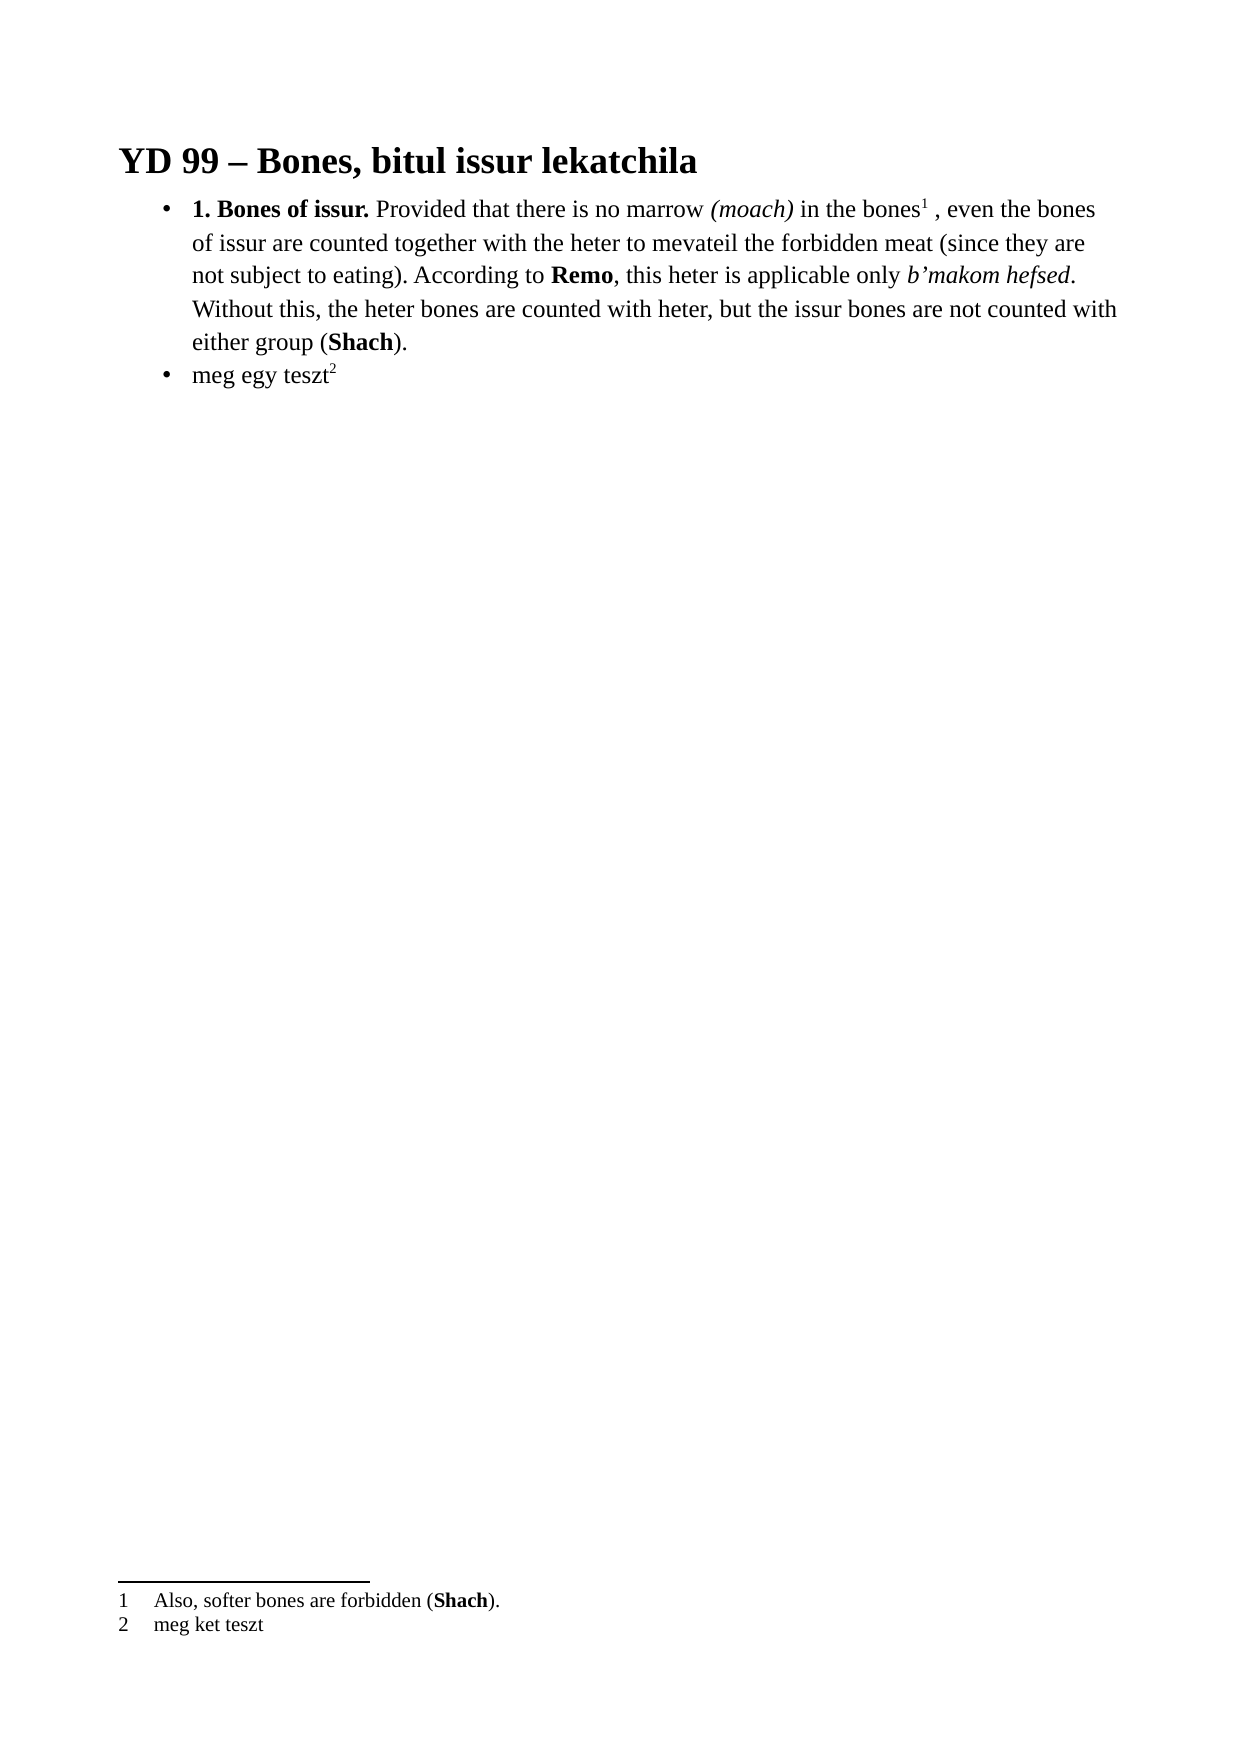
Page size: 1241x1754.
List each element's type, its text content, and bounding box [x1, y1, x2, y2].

subtitle YD 99 – Bones, bitul issur lekatchila [118, 139, 1122, 182]
list 1. Bones of issur. Provided that there is no marrow (moach) in the bones , even the bones of issur are counted together with the heter to mevateil the forbidden meat (since they are not subject to eating). According to Remo, this heter is applicable only b’makom hefsed. Without this, the heter bones are counted with heter, but the issur bones are not counted with either group (Shach). [162, 194, 1122, 355]
list meg egy teszt [162, 360, 1122, 388]
list meg ket teszt [118, 1612, 1122, 1636]
list Also, softer bones are forbidden (Shach). [118, 1588, 1122, 1612]
